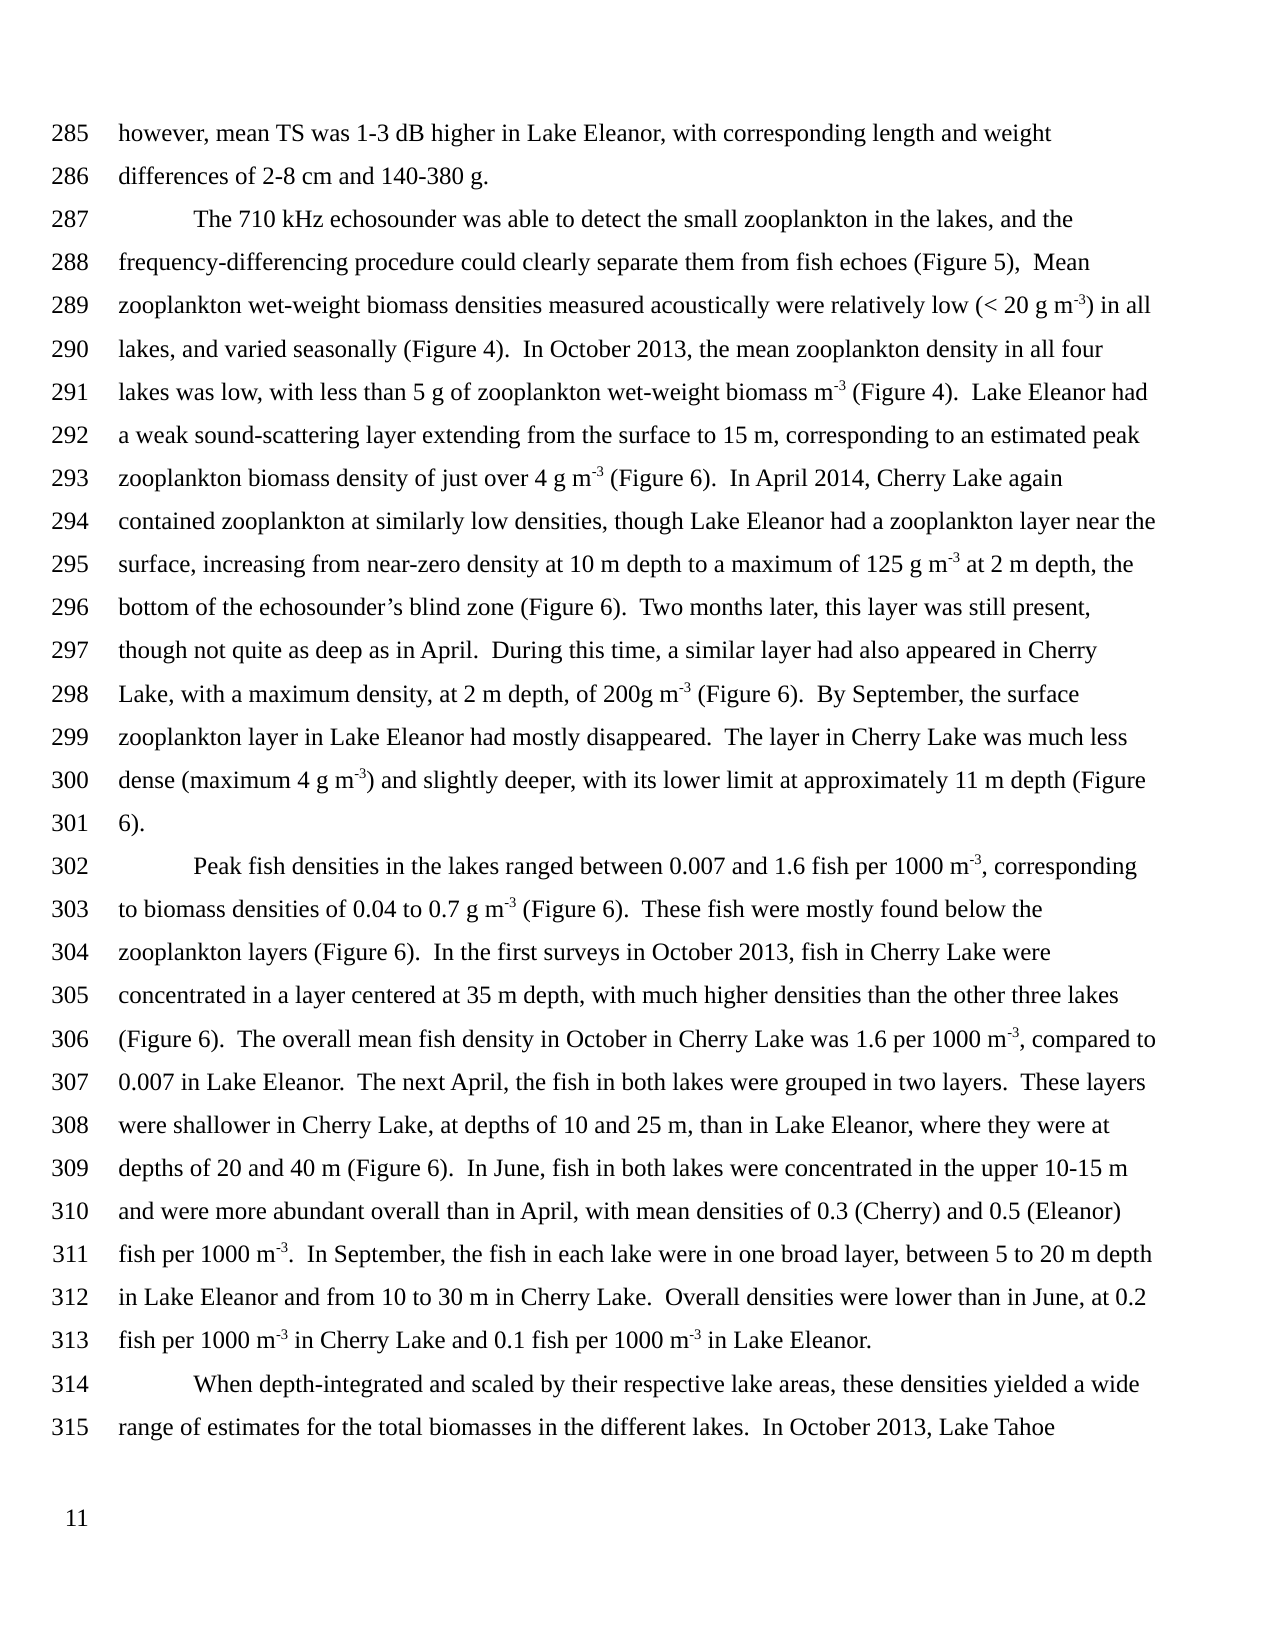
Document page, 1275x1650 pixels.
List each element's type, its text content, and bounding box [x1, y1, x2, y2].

text The 710 kHz echosounder was able to detect the small zooplankton in the lakes, and the frequency-differencing procedure could clearly separate them from fish echoes (Figure 5), Mean zooplankton wet-weight biomass densities measured acoustically were relatively low (< 20 g m-3) in all lakes, and varied seasonally (Figure 4). In October 2013, the mean zooplankton density in all four lakes was low, with less than 5 g of zooplankton wet-weight biomass m-3 (Figure 4). Lake Eleanor had a weak sound-scattering layer extending from the surface to 15 m, corresponding to an estimated peak zooplankton biomass density of just over 4 g m-3 (Figure 6). In April 2014, Cherry Lake again contained zooplankton at similarly low densities, though Lake Eleanor had a zooplankton layer near the surface, increasing from near-zero density at 10 m depth to a maximum of 125 g m-3 at 2 m depth, the bottom of the echosounder’s blind zone (Figure 6). Two months later, this layer was still present, though not quite as deep as in April. During this time, a similar layer had also appeared in Cherry Lake, with a maximum density, at 2 m depth, of 200g m-3 (Figure 6). By September, the surface zooplankton layer in Lake Eleanor had mostly disappeared. The layer in Cherry Lake was much less dense (maximum 4 g m-3) and slightly deeper, with its lower limit at approximately 11 m depth (Figure 6). [118, 204, 1157, 837]
text Peak fish densities in the lakes ranged between 0.007 and 1.6 fish per 1000 m-3, corresponding to biomass densities of 0.04 to 0.7 g m-3 (Figure 6). These fish were mostly found below the zooplankton layers (Figure 6). In the first surveys in October 2013, fish in Cherry Lake were concentrated in a layer centered at 35 m depth, with much higher densities than the other three lakes (Figure 6). The overall mean fish density in October in Cherry Lake was 1.6 per 1000 m-3, compared to 0.007 in Lake Eleanor. The next April, the fish in both lakes were grouped in two layers. These layers were shallower in Cherry Lake, at depths of 10 and 25 m, than in Lake Eleanor, where they were at depths of 20 and 40 m (Figure 6). In June, fish in both lakes were concentrated in the upper 10-15 m and were more abundant overall than in April, with mean densities of 0.3 (Cherry) and 0.5 (Eleanor) fish per 1000 m-3. In September, the fish in each lake were in one broad layer, between 5 to 20 m depth in Lake Eleanor and from 10 to 30 m in Cherry Lake. Overall densities were lower than in June, at 0.2 fish per 1000 m-3 in Cherry Lake and 0.1 fish per 1000 m-3 in Lake Eleanor. [118, 851, 1157, 1354]
text however, mean TS was 1-3 dB higher in Lake Eleanor, with corresponding length and weight differences of 2-8 cm and 140-380 g. [118, 118, 1157, 190]
text When depth-integrated and scaled by their respective lake areas, these densities yielded a wide range of estimates for the total biomasses in the different lakes. In October 2013, Lake Tahoe [118, 1369, 1157, 1441]
